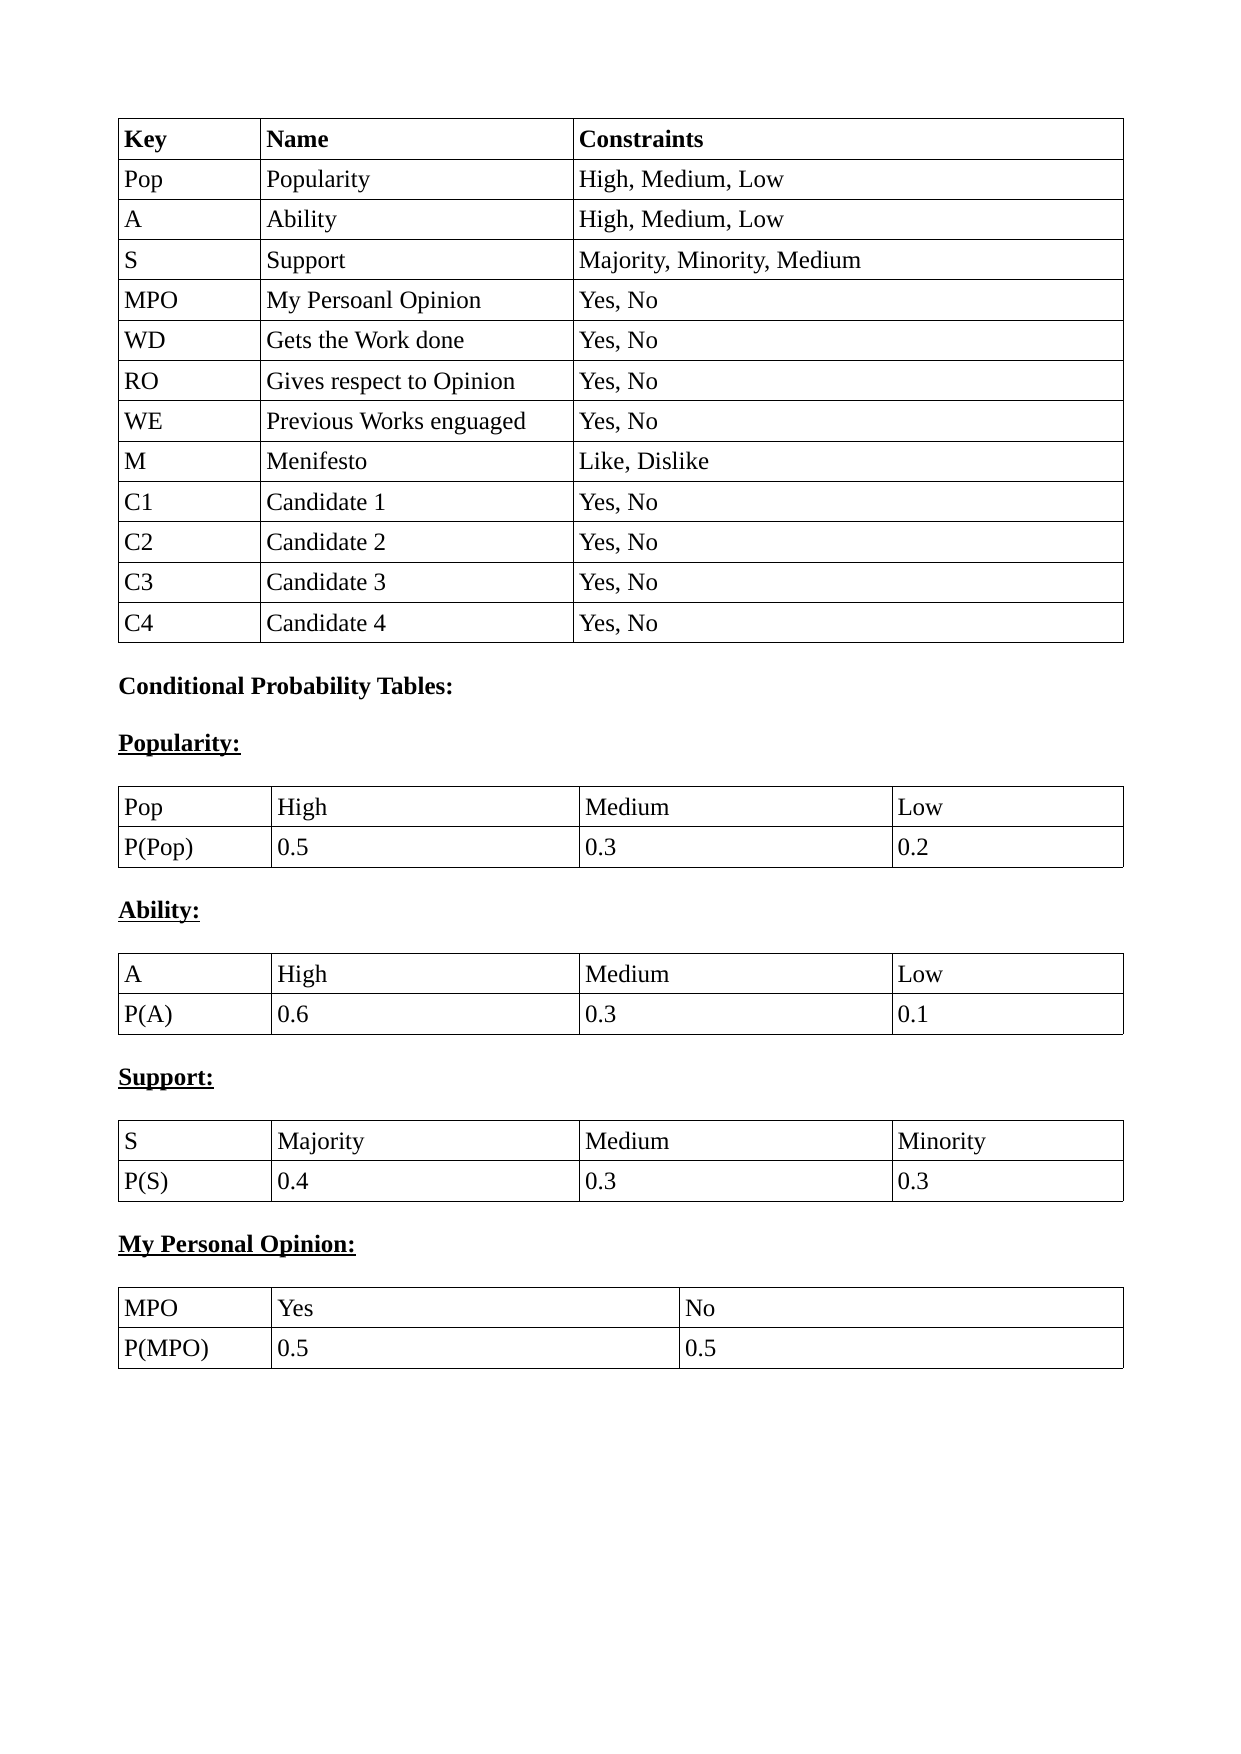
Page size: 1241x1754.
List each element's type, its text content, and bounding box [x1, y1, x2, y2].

table_header A [119, 954, 271, 993]
table_header High [272, 954, 579, 993]
table_cell Gives respect to Opinion [261, 361, 573, 400]
table_cell Ability [261, 200, 573, 239]
text Ability: [118, 896, 1122, 924]
table_header Medium [580, 1121, 892, 1160]
table_header No [680, 1288, 1123, 1327]
table_cell 0.3 [893, 1161, 1123, 1201]
text Support: [118, 1062, 1122, 1091]
table_header Low [893, 954, 1123, 993]
table_cell Yes, No [574, 522, 1123, 562]
table_cell Majority, Minority, Medium [574, 240, 1123, 279]
table_cell Menifesto [261, 442, 573, 481]
table_cell Candidate 3 [261, 563, 573, 602]
table_cell 0.6 [272, 994, 579, 1034]
table_header Medium [580, 787, 892, 826]
table_cell C4 [119, 603, 260, 642]
table_cell Yes, No [574, 321, 1123, 360]
table_cell High, Medium, Low [574, 200, 1123, 239]
table_cell 0.4 [272, 1161, 579, 1201]
table_cell Yes, No [574, 401, 1123, 441]
table_cell WD [119, 321, 260, 360]
table_cell A [119, 200, 260, 239]
table_header Majority [272, 1121, 579, 1160]
table_cell P(MPO) [119, 1328, 271, 1368]
table_header Yes [272, 1288, 679, 1327]
table_cell C3 [119, 563, 260, 602]
table_cell Candidate 1 [261, 482, 573, 521]
table_cell MPO [119, 280, 260, 320]
table_cell P(Pop) [119, 827, 271, 867]
table_cell 0.3 [580, 1161, 892, 1201]
table_header Medium [580, 954, 892, 993]
table_cell 0.3 [580, 827, 892, 867]
table_cell Pop [119, 160, 260, 199]
table_cell C2 [119, 522, 260, 562]
table_header MPO [119, 1288, 271, 1327]
table_header Name [261, 119, 573, 158]
table_header Key [119, 119, 260, 158]
table_cell Yes, No [574, 482, 1123, 521]
table_header High [272, 787, 579, 826]
table_cell My Persoanl Opinion [261, 280, 573, 320]
table_cell Candidate 4 [261, 603, 573, 642]
table_cell Previous Works enguaged [261, 401, 573, 441]
table_header Constraints [574, 119, 1123, 158]
table_cell Gets the Work done [261, 321, 573, 360]
table_cell Yes, No [574, 563, 1123, 602]
table_cell 0.5 [680, 1328, 1123, 1368]
table_cell Support [261, 240, 573, 279]
table_cell S [119, 240, 260, 279]
text Popularity: [118, 728, 1122, 757]
text My Personal Opinion: [118, 1229, 1122, 1258]
table_header Minority [893, 1121, 1123, 1160]
table_cell Candidate 2 [261, 522, 573, 562]
table_cell 0.3 [580, 994, 892, 1034]
table_cell M [119, 442, 260, 481]
text Conditional Probability Tables: [118, 671, 1122, 700]
table_header Pop [119, 787, 271, 826]
table_cell Like, Dislike [574, 442, 1123, 481]
table_cell 0.5 [272, 1328, 679, 1368]
table_cell WE [119, 401, 260, 441]
table_cell High, Medium, Low [574, 160, 1123, 199]
table_cell 0.1 [893, 994, 1123, 1034]
table_cell 0.2 [893, 827, 1123, 867]
table_header Low [893, 787, 1123, 826]
table_cell Yes, No [574, 603, 1123, 642]
table_header S [119, 1121, 271, 1160]
table_cell P(S) [119, 1161, 271, 1201]
table_cell RO [119, 361, 260, 400]
table_cell P(A) [119, 994, 271, 1034]
table_cell Yes, No [574, 280, 1123, 320]
table_cell C1 [119, 482, 260, 521]
table_cell 0.5 [272, 827, 579, 867]
table_cell Yes, No [574, 361, 1123, 400]
table_cell Popularity [261, 160, 573, 199]
